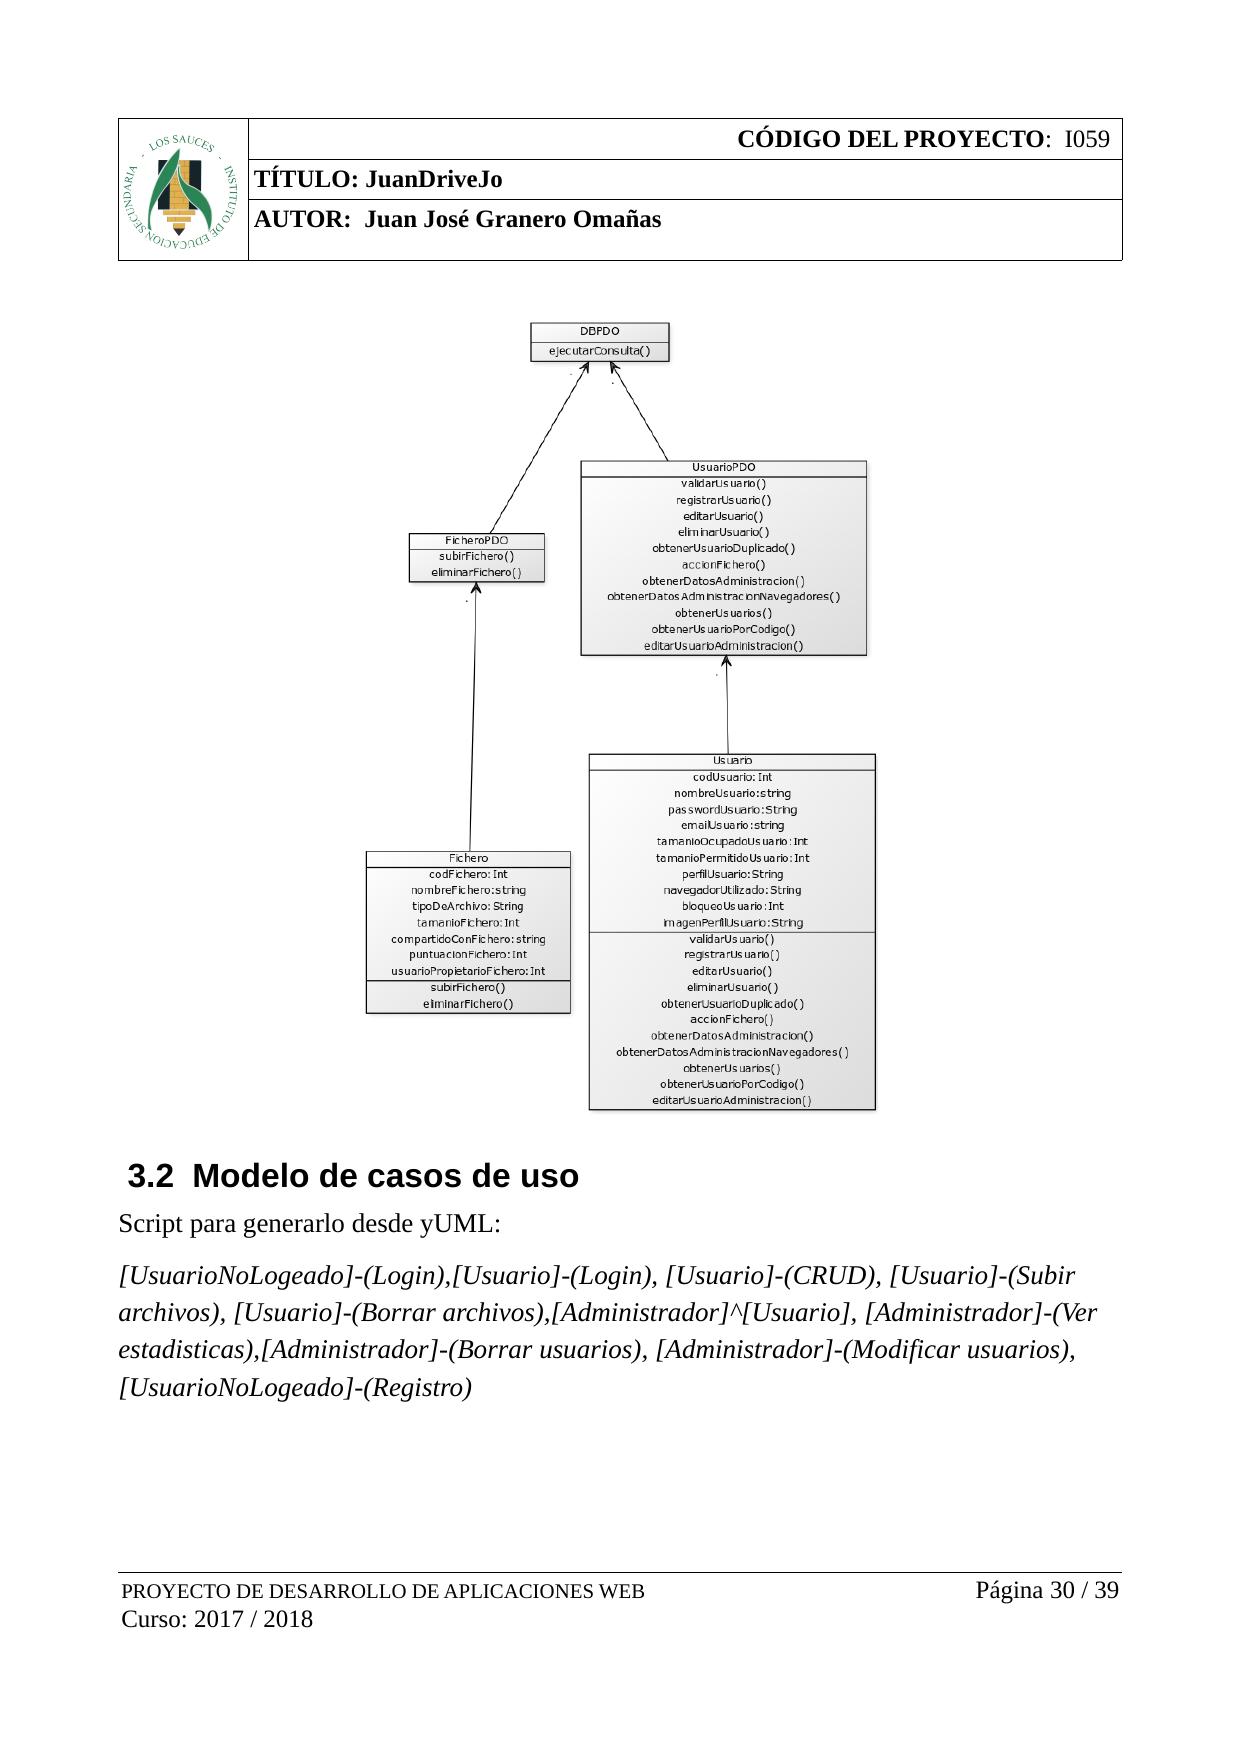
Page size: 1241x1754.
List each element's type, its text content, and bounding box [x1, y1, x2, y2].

picture [362, 317, 878, 1115]
subtitle Modelo de casos de uso [118, 1156, 1122, 1194]
picture [112, 123, 254, 257]
text [UsuarioNoLogeado]-(Login),[Usuario]-(Login), [Usuario]-(CRUD), [Usuario]-(Subir archivos), [Usuario]-(Borrar archivos),[Administrador]^[Usuario], [Administrador]-(Ver estadisticas),[Administrador]-(Borrar usuarios), [Administrador]-(Modificar usuarios), [UsuarioNoLogeado]-(Registro) [118, 1259, 1122, 1402]
text Script para generarlo desde yUML: [118, 1207, 1122, 1238]
